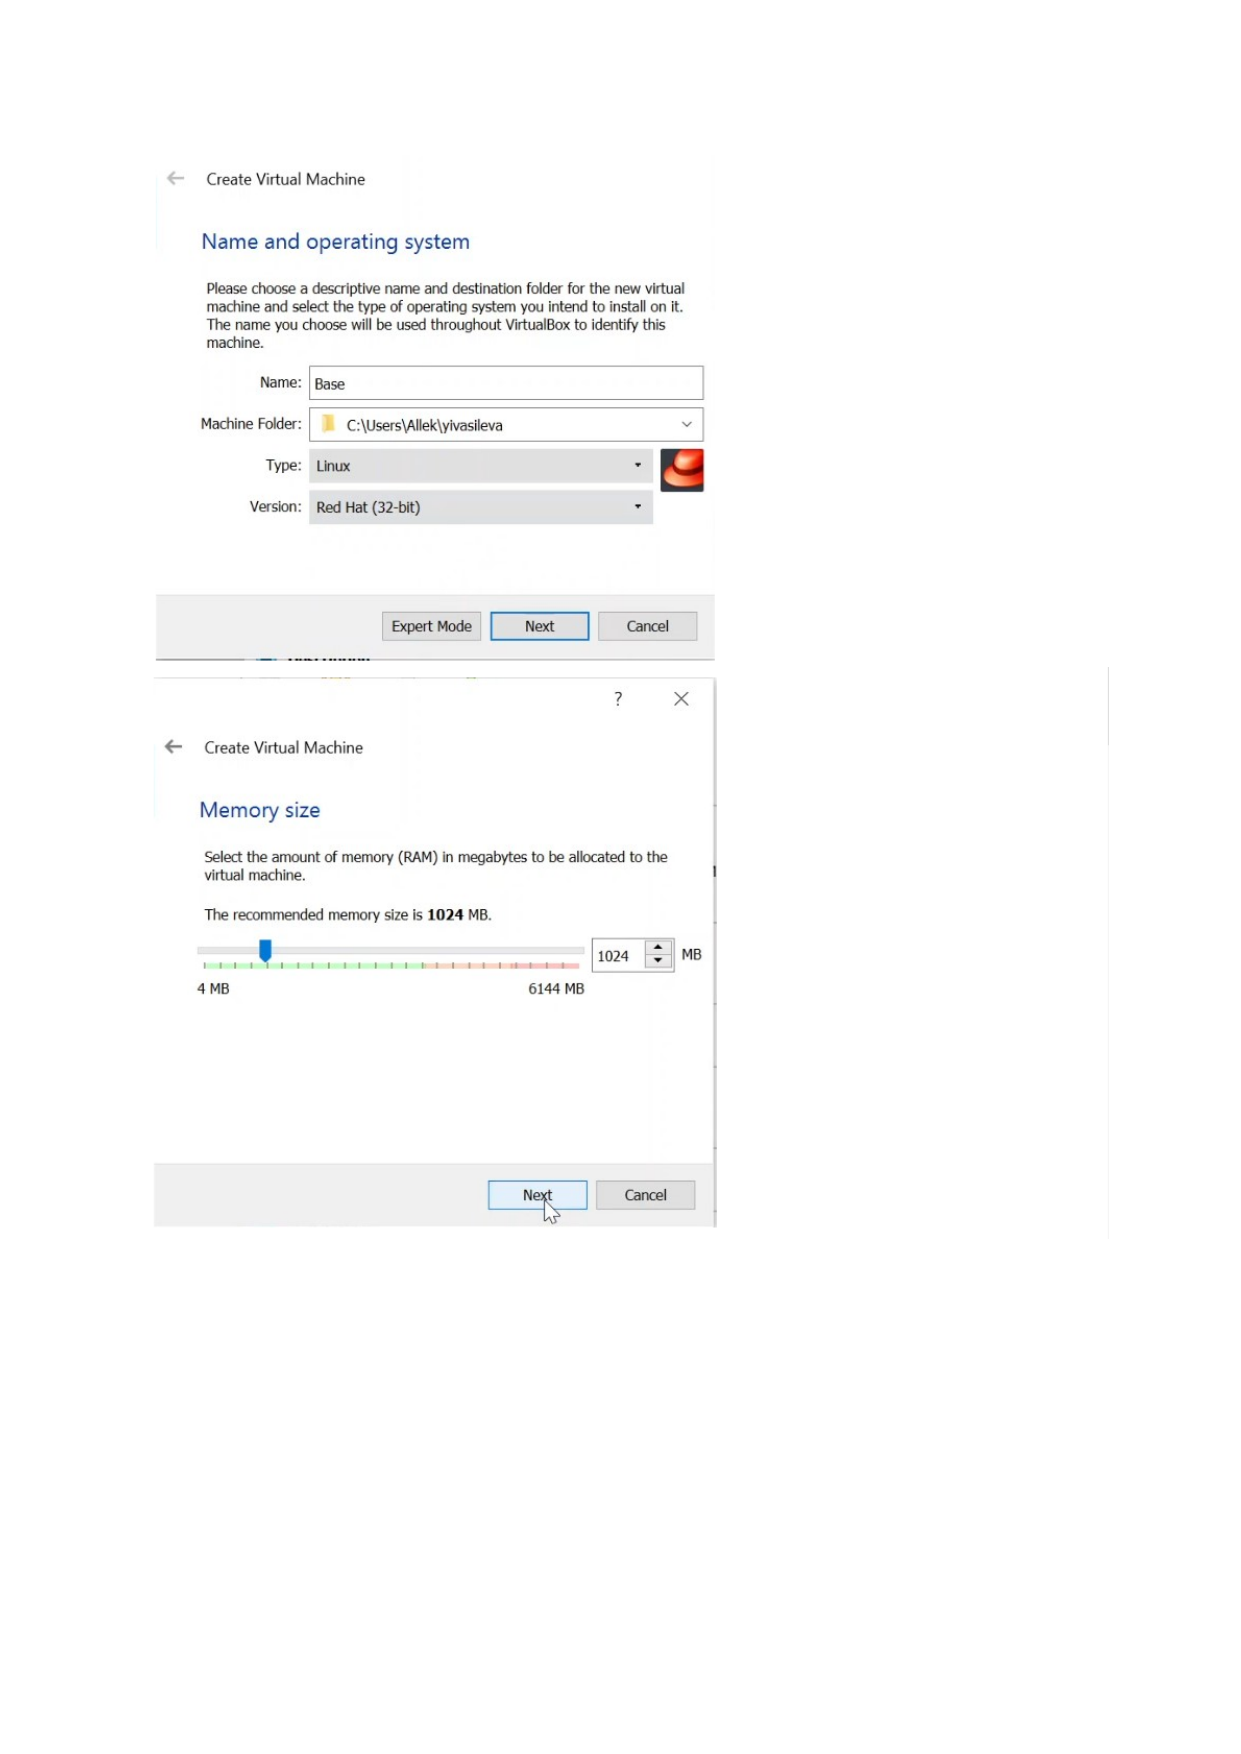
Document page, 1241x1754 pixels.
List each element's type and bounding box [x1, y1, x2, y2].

picture [135, 155, 1109, 1239]
